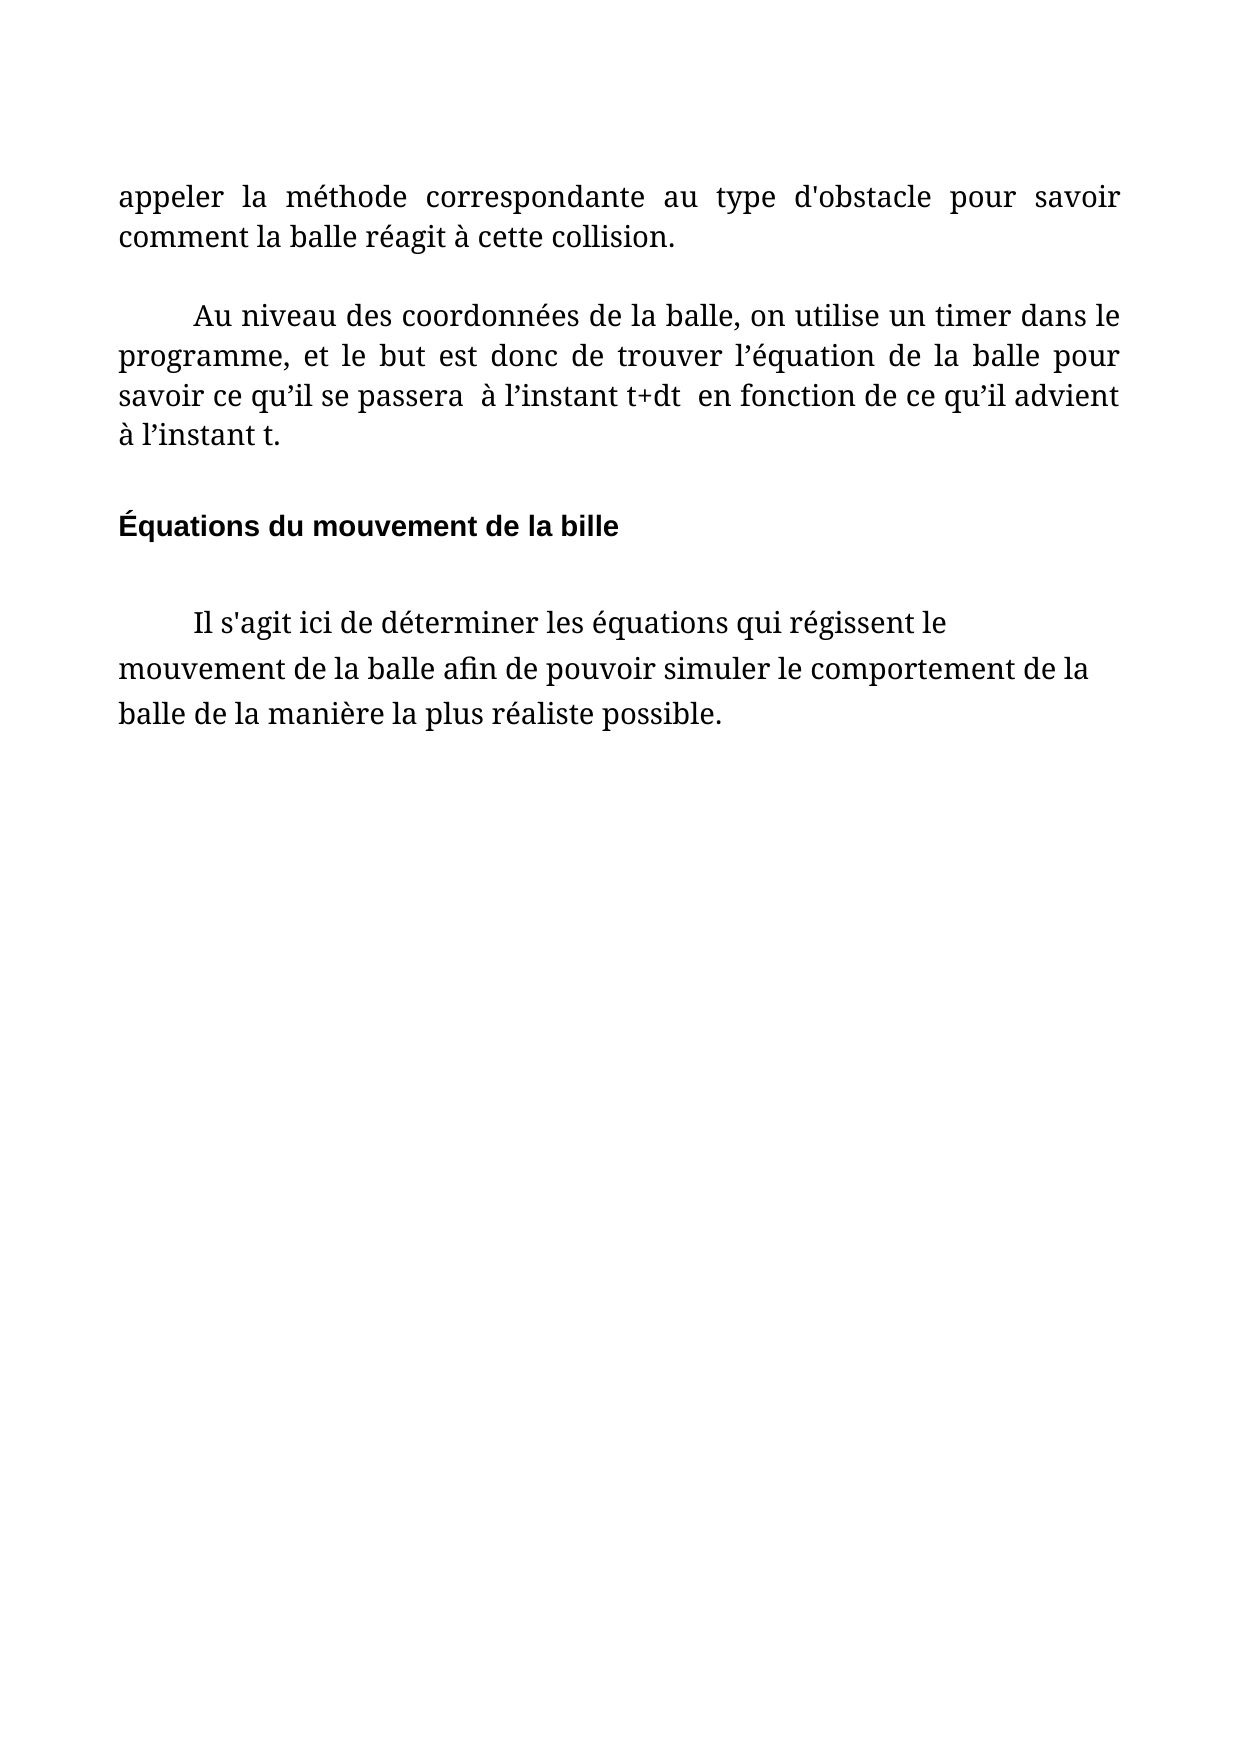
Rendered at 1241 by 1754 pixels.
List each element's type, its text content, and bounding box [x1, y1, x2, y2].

text Au niveau des coordonnées de la balle, on utilise un timer dans le programme, et le but est donc de trouver l’équation de la balle pour savoir ce qu’il se passera à l’instant t+dt en fonction de ce qu’il advient à l’instant t. [118, 295, 1122, 454]
subtitle Équations du mouvement de la bille [118, 508, 1122, 542]
text appeler la méthode correspondante au type d'obstacle pour savoir comment la balle réagit à cette collision. [118, 176, 1122, 256]
text Il s'agit ici de déterminer les équations qui régissent le mouvement de la balle afin de pouvoir simuler le comportement de la balle de la manière la plus réaliste possible. [118, 602, 1122, 733]
